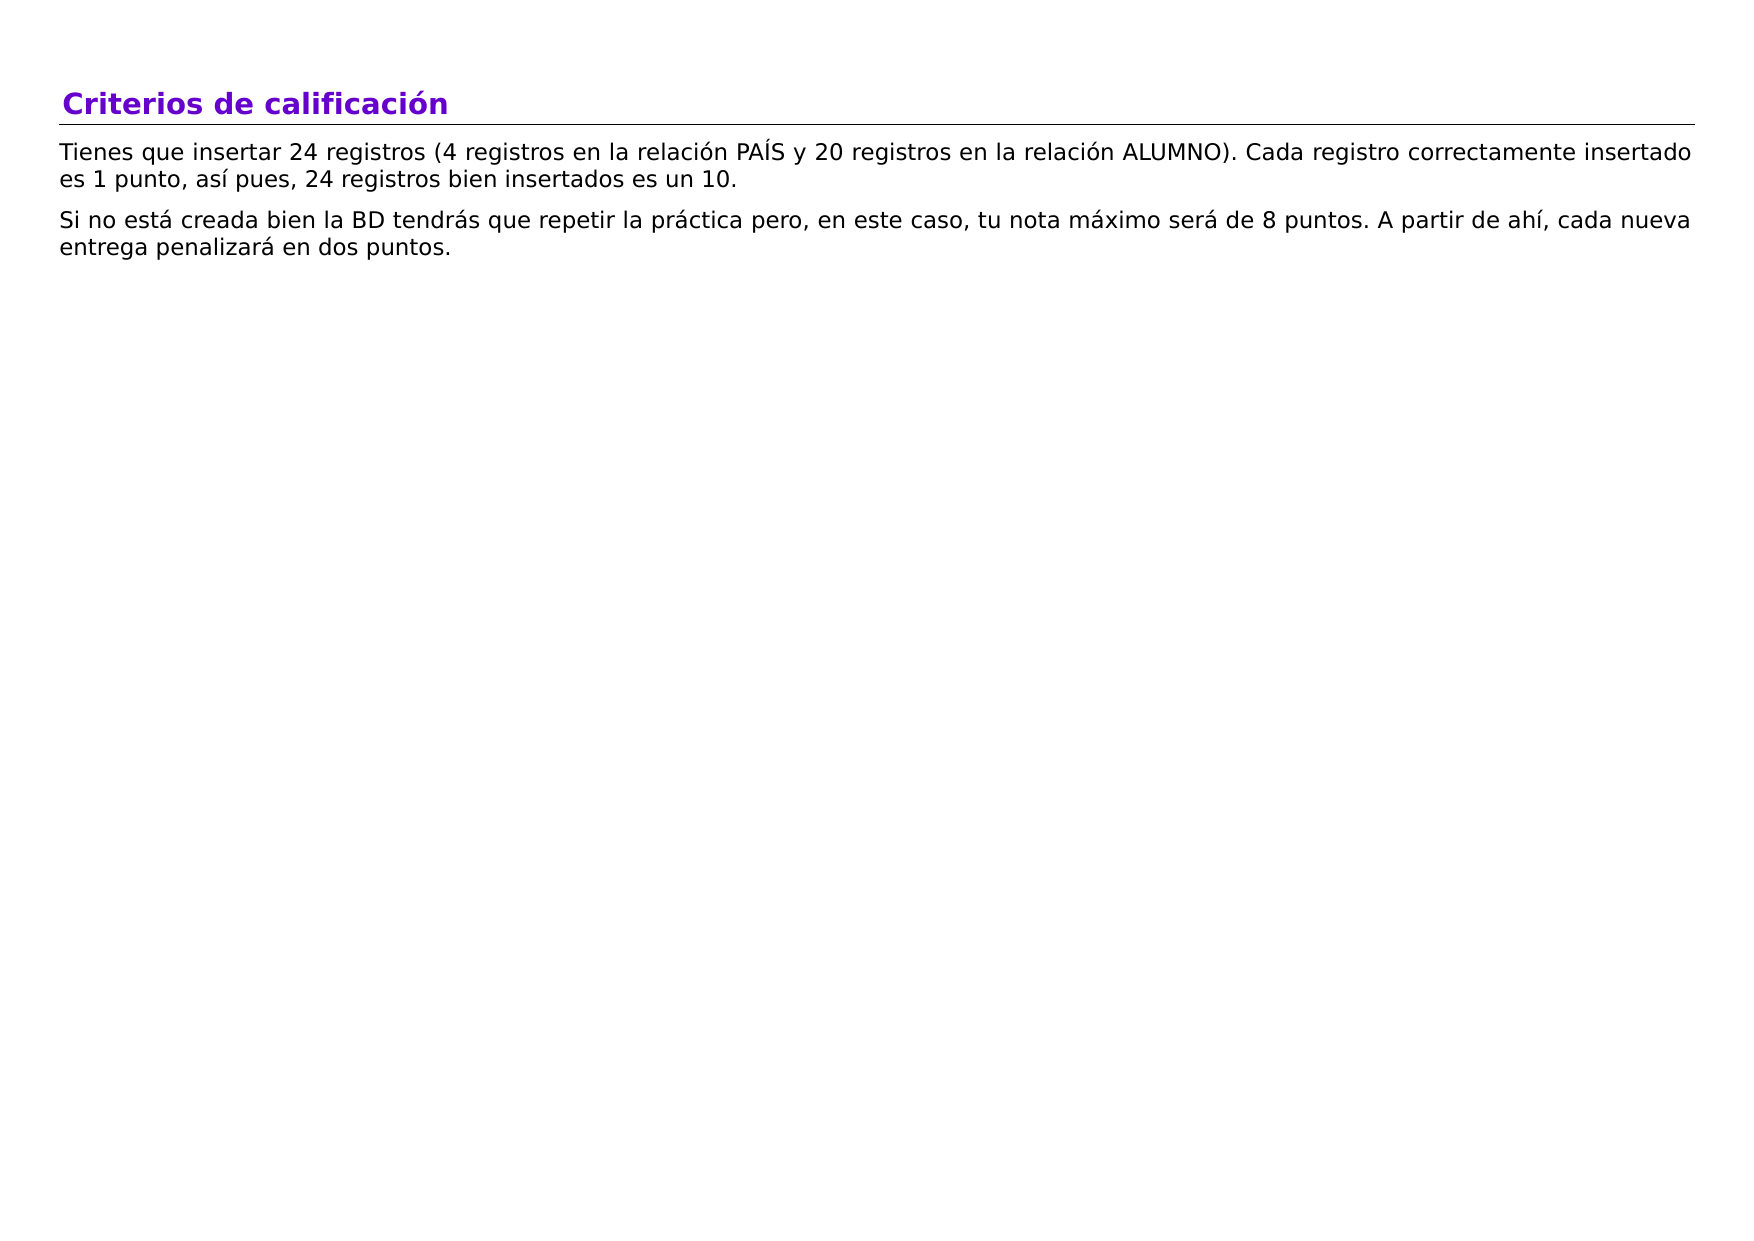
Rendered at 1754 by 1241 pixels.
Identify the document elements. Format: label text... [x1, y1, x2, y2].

text Tienes que insertar 24 registros (4 registros en la relación PAÍS y 20 registros en la relación ALUMNO). Cada registro correctamente insertado es 1 punto, así pues, 24 registros bien insertados es un 10. [59, 139, 1695, 193]
text Si no está creada bien la BD tendrás que repetir la práctica pero, en este caso, tu nota máximo será de 8 puntos. A partir de ahí, cada nueva entrega penalizará en dos puntos. [59, 207, 1695, 261]
text Criterios de calificación [59, 84, 1695, 124]
